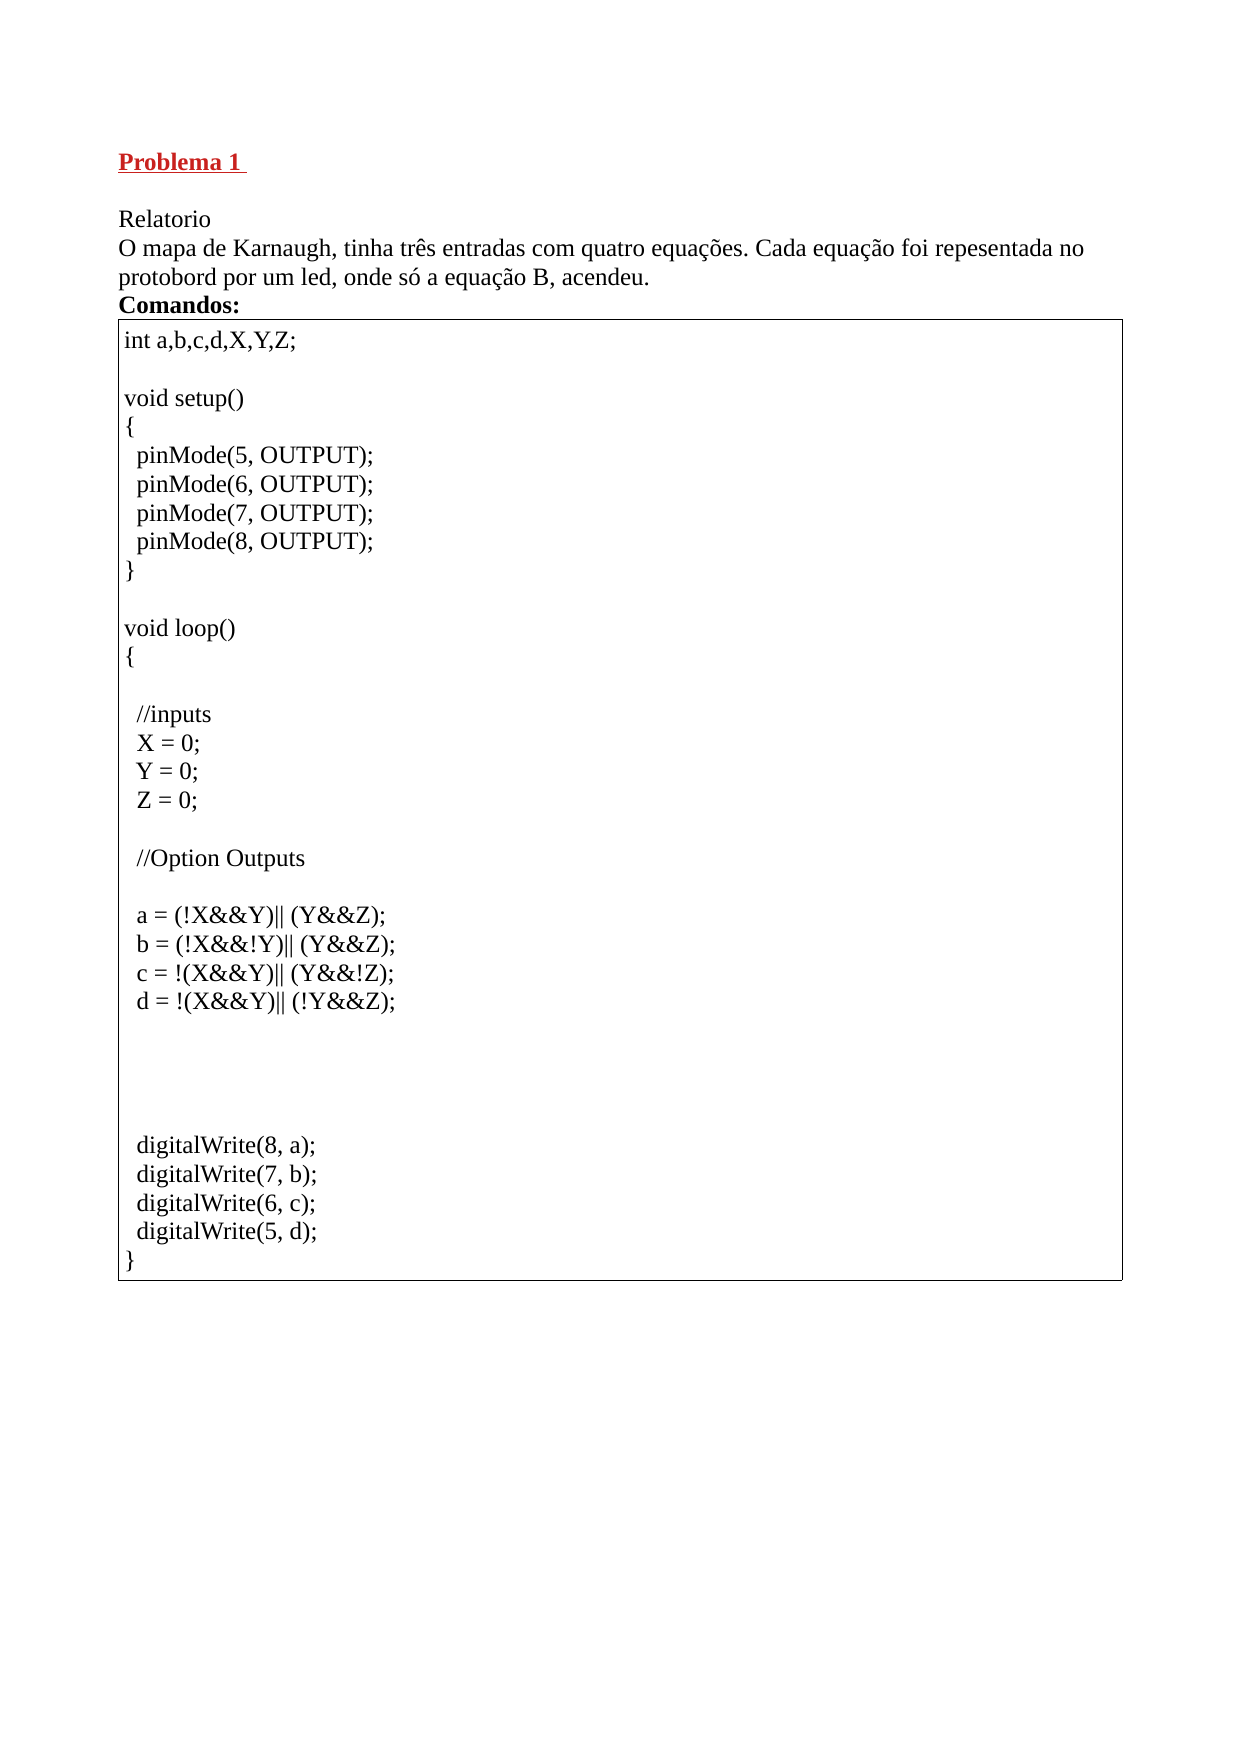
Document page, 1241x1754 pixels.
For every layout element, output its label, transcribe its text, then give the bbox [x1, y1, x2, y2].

text Problema 1 [118, 147, 1122, 176]
text O mapa de Karnaugh, tinha três entradas com quatro equações. Cada equação foi repesentada no protobord por um led, onde só a equação B, acendeu. [118, 233, 1122, 291]
text Comandos: [118, 291, 1122, 319]
text Relatorio [118, 204, 1122, 233]
table_header int a,b,c,d,X,Y,Z; void setup() { pinMode(5, OUTPUT); pinMode(6, OUTPUT); pinMode(7, OUTPUT); pinMode(8, OUTPUT); } void loop() { //inputs X = 0; Y = 0; Z = 0; //Option Outputs a = (!X&&Y)|| (Y&&Z); b = (!X&&!Y)|| (Y&&Z); c = !(X&&Y)|| (Y&&!Z); d = !(X&&Y)|| (!Y&&Z); digitalWrite(8, a); digitalWrite(7, b); digitalWrite(6, c); digitalWrite(5, d); } [119, 320, 1122, 1280]
